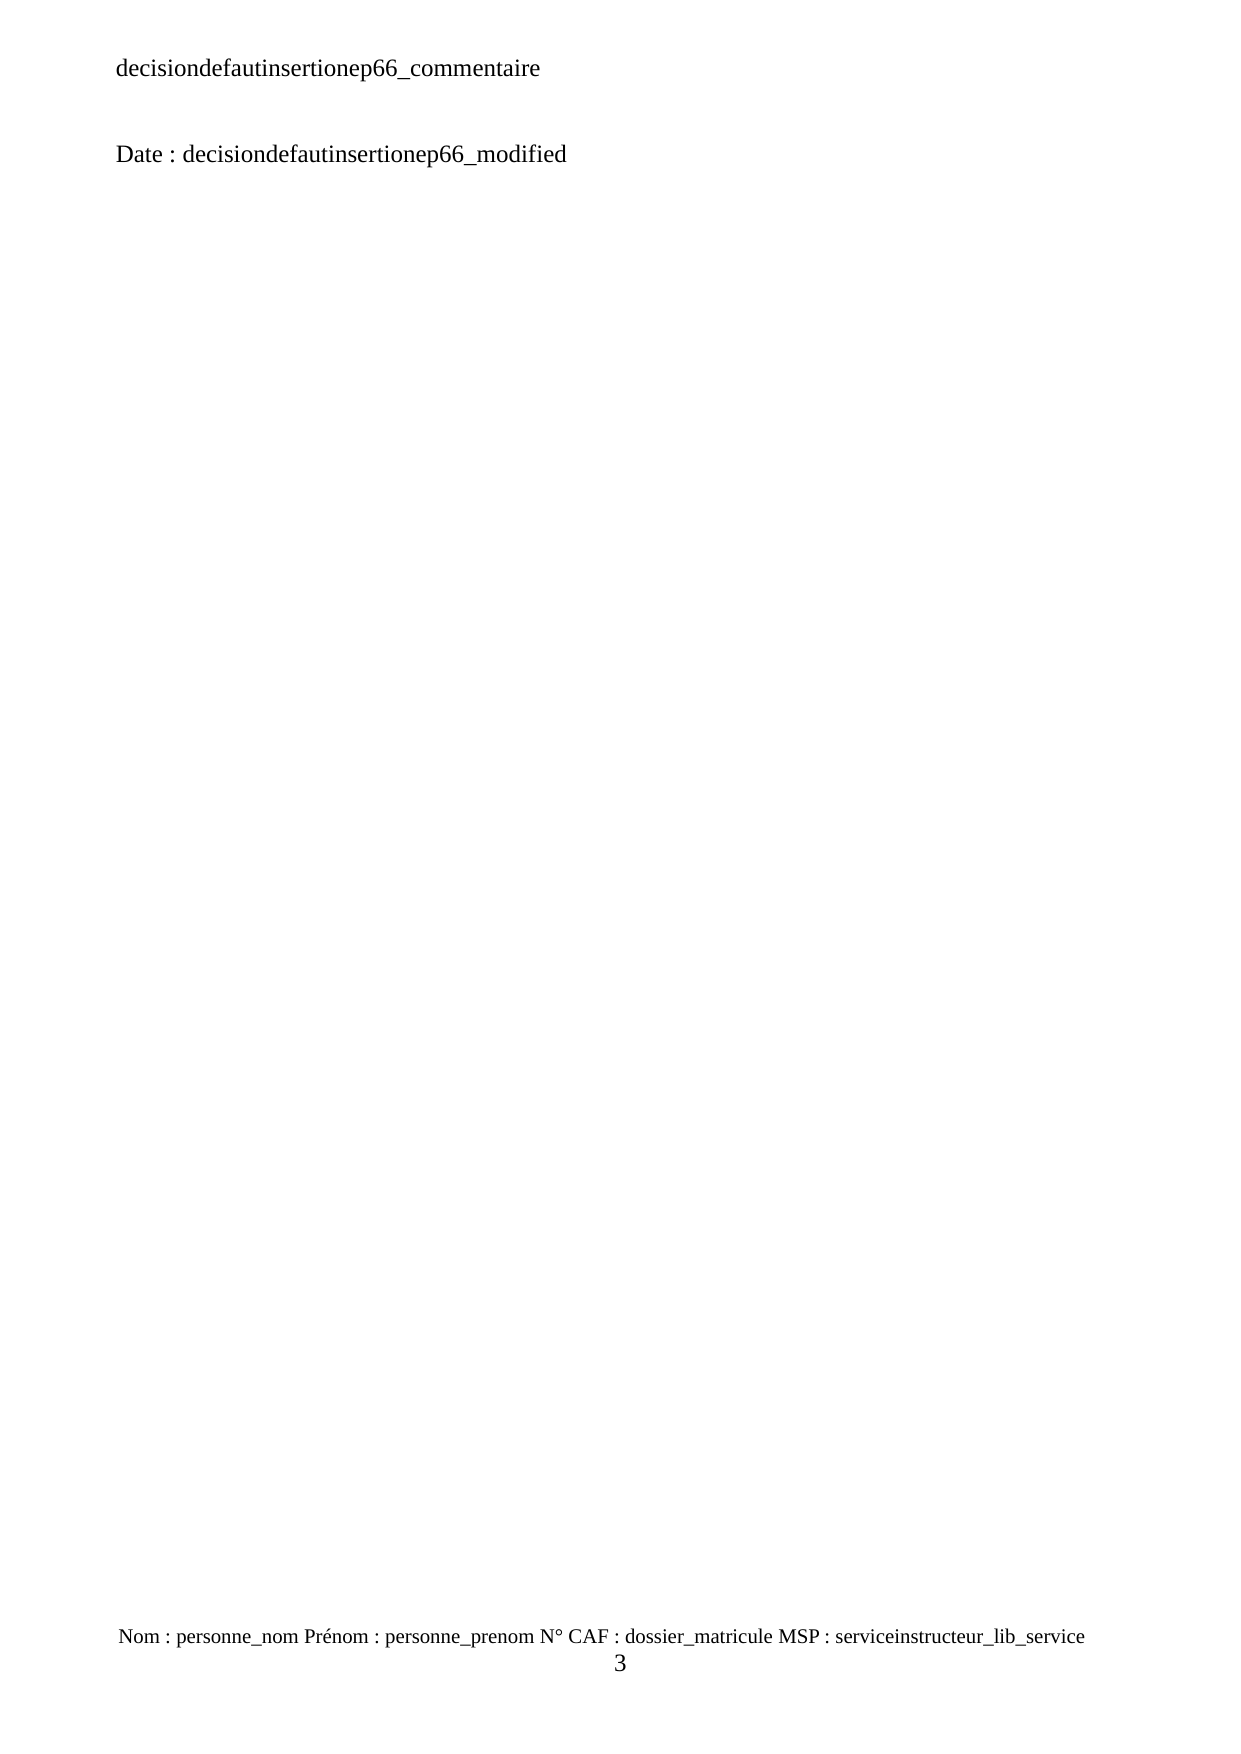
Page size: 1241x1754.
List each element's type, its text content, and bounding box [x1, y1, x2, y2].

table_header decisiondefautinsertionep66_commentaire Date : decisiondefautinsertionep66_modified [116, 53, 1122, 1594]
